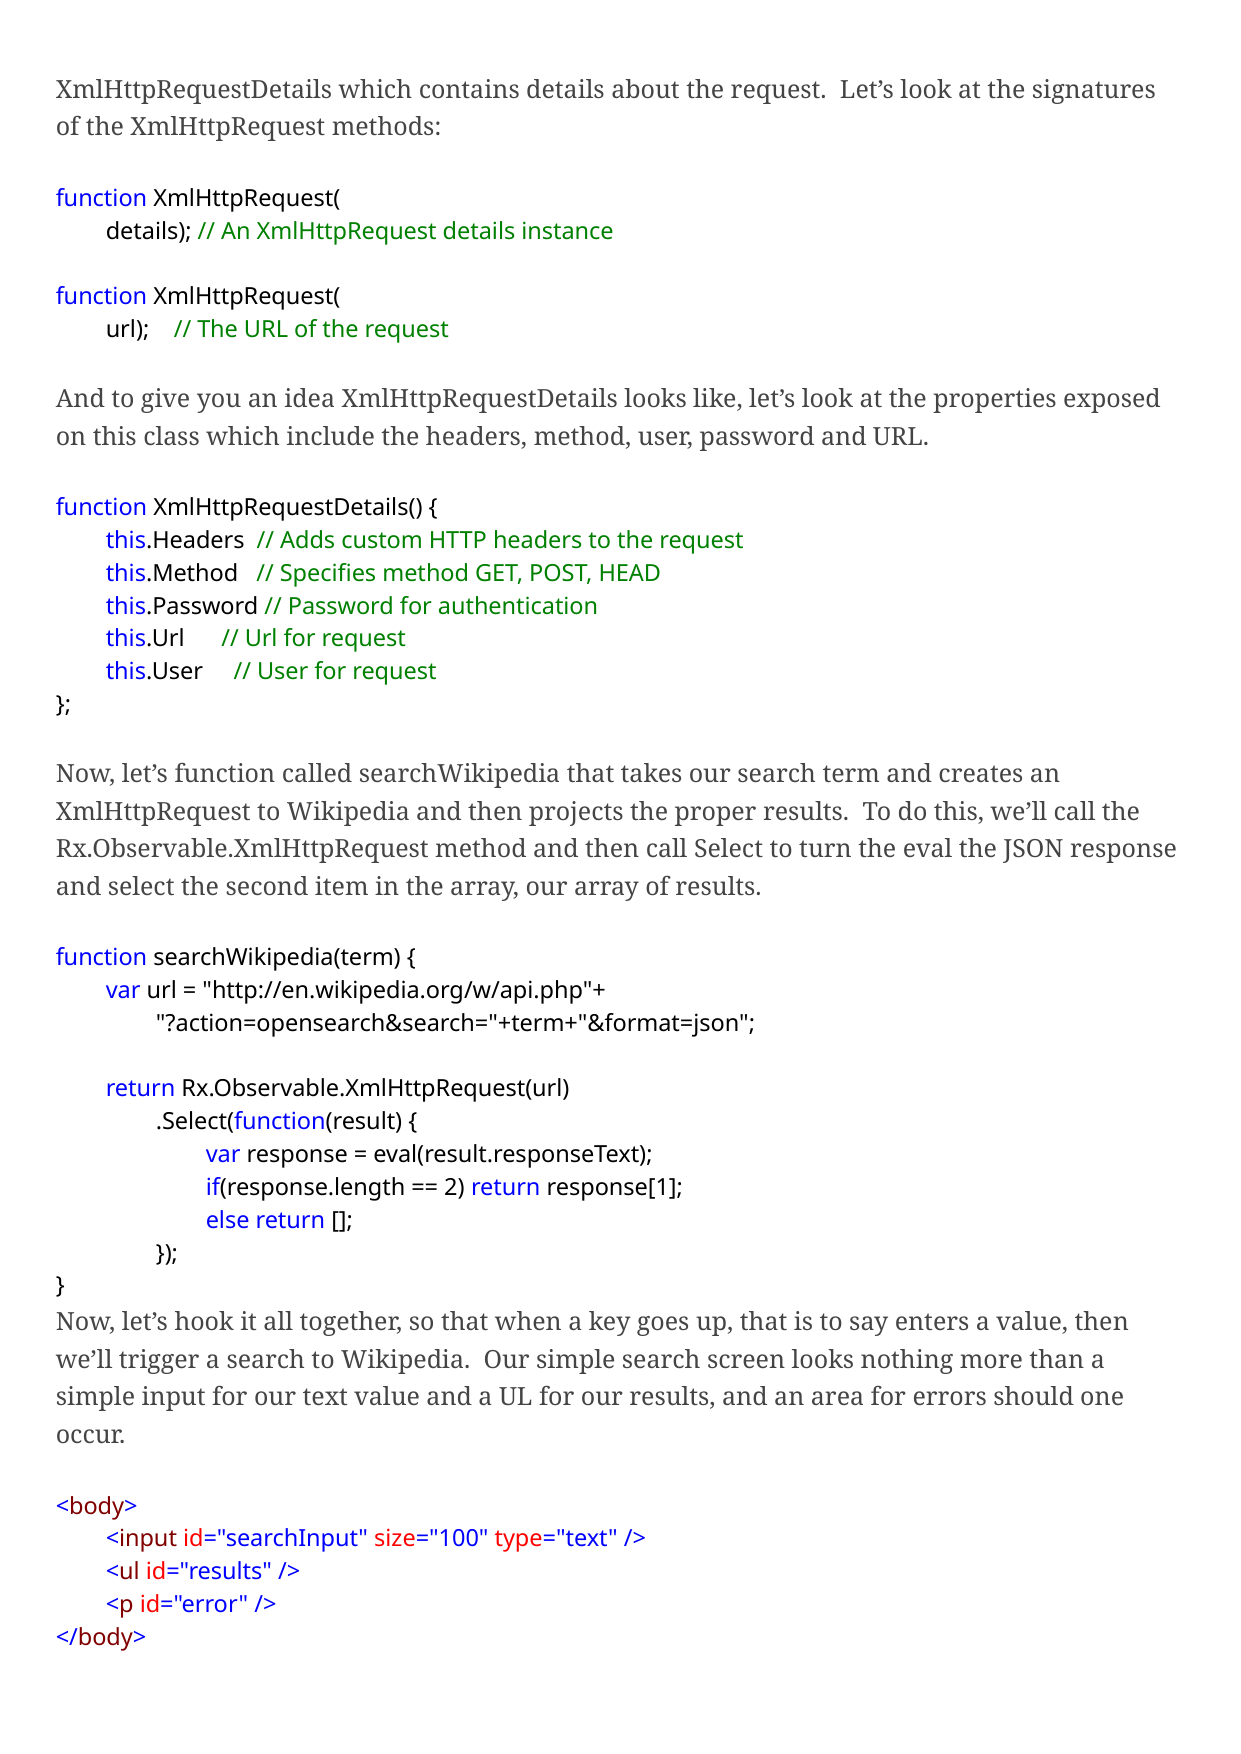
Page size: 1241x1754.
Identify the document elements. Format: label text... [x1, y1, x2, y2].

text function searchWikipedia(term) { [56, 940, 1178, 972]
text }; [56, 687, 1178, 719]
text this.Method // Specifies method GET, POST, HEAD [56, 555, 1178, 588]
text else return []; [56, 1202, 1178, 1235]
text "?action=opensearch&search="+term+"&format=json"; [56, 1005, 1178, 1038]
text .Select(function(result) { [56, 1104, 1178, 1137]
text var response = eval(result.responseText); [56, 1137, 1178, 1169]
text And to give you an idea XmlHttpRequestDetails looks like, let’s look at the properties exposed on this class which include the headers, method, user, password and URL. [56, 377, 1178, 452]
text if(response.length == 2) return response[1]; [56, 1169, 1178, 1202]
text XmlHttpRequestDetails which contains details about the request. Let’s look at the signatures of the XmlHttpRequest methods: [56, 68, 1178, 143]
text this.Url // Url for request [56, 621, 1178, 654]
text this.Headers // Adds custom HTTP headers to the request [56, 522, 1178, 555]
text <p id="error" /> [56, 1587, 1178, 1619]
text var url = "http://en.wikipedia.org/w/api.php"+ [56, 972, 1178, 1005]
text } [56, 1268, 1178, 1301]
text function XmlHttpRequest( [56, 180, 1178, 213]
text Now, let’s function called searchWikipedia that takes our search term and creates an XmlHttpRequest to Wikipedia and then projects the proper results. To do this, we’ll call the Rx.Observable.XmlHttpRequest method and then call Select to turn the eval the JSON response and select the second item in the array, our array of results. [56, 752, 1178, 902]
text this.Password // Password for authentication [56, 588, 1178, 621]
text Now, let’s hook it all together, so that when a key goes up, that is to say enters a value, then we’ll trigger a search to Wikipedia. Our simple search screen looks nothing more than a simple input for our text value and a UL for our results, and an area for errors should one occur. [56, 1301, 1178, 1451]
text }); [56, 1235, 1178, 1268]
text function XmlHttpRequest( [56, 279, 1178, 312]
text <ul id="results" /> [56, 1554, 1178, 1587]
text return Rx.Observable.XmlHttpRequest(url) [56, 1071, 1178, 1104]
text </body> [56, 1619, 1178, 1652]
text <input id="searchInput" size="100" type="text" /> [56, 1521, 1178, 1554]
text <body> [56, 1488, 1178, 1521]
text url); // The URL of the request [56, 312, 1178, 344]
text this.User // User for request [56, 654, 1178, 687]
text function XmlHttpRequestDetails() { [56, 490, 1178, 522]
text details); // An XmlHttpRequest details instance [56, 213, 1178, 246]
